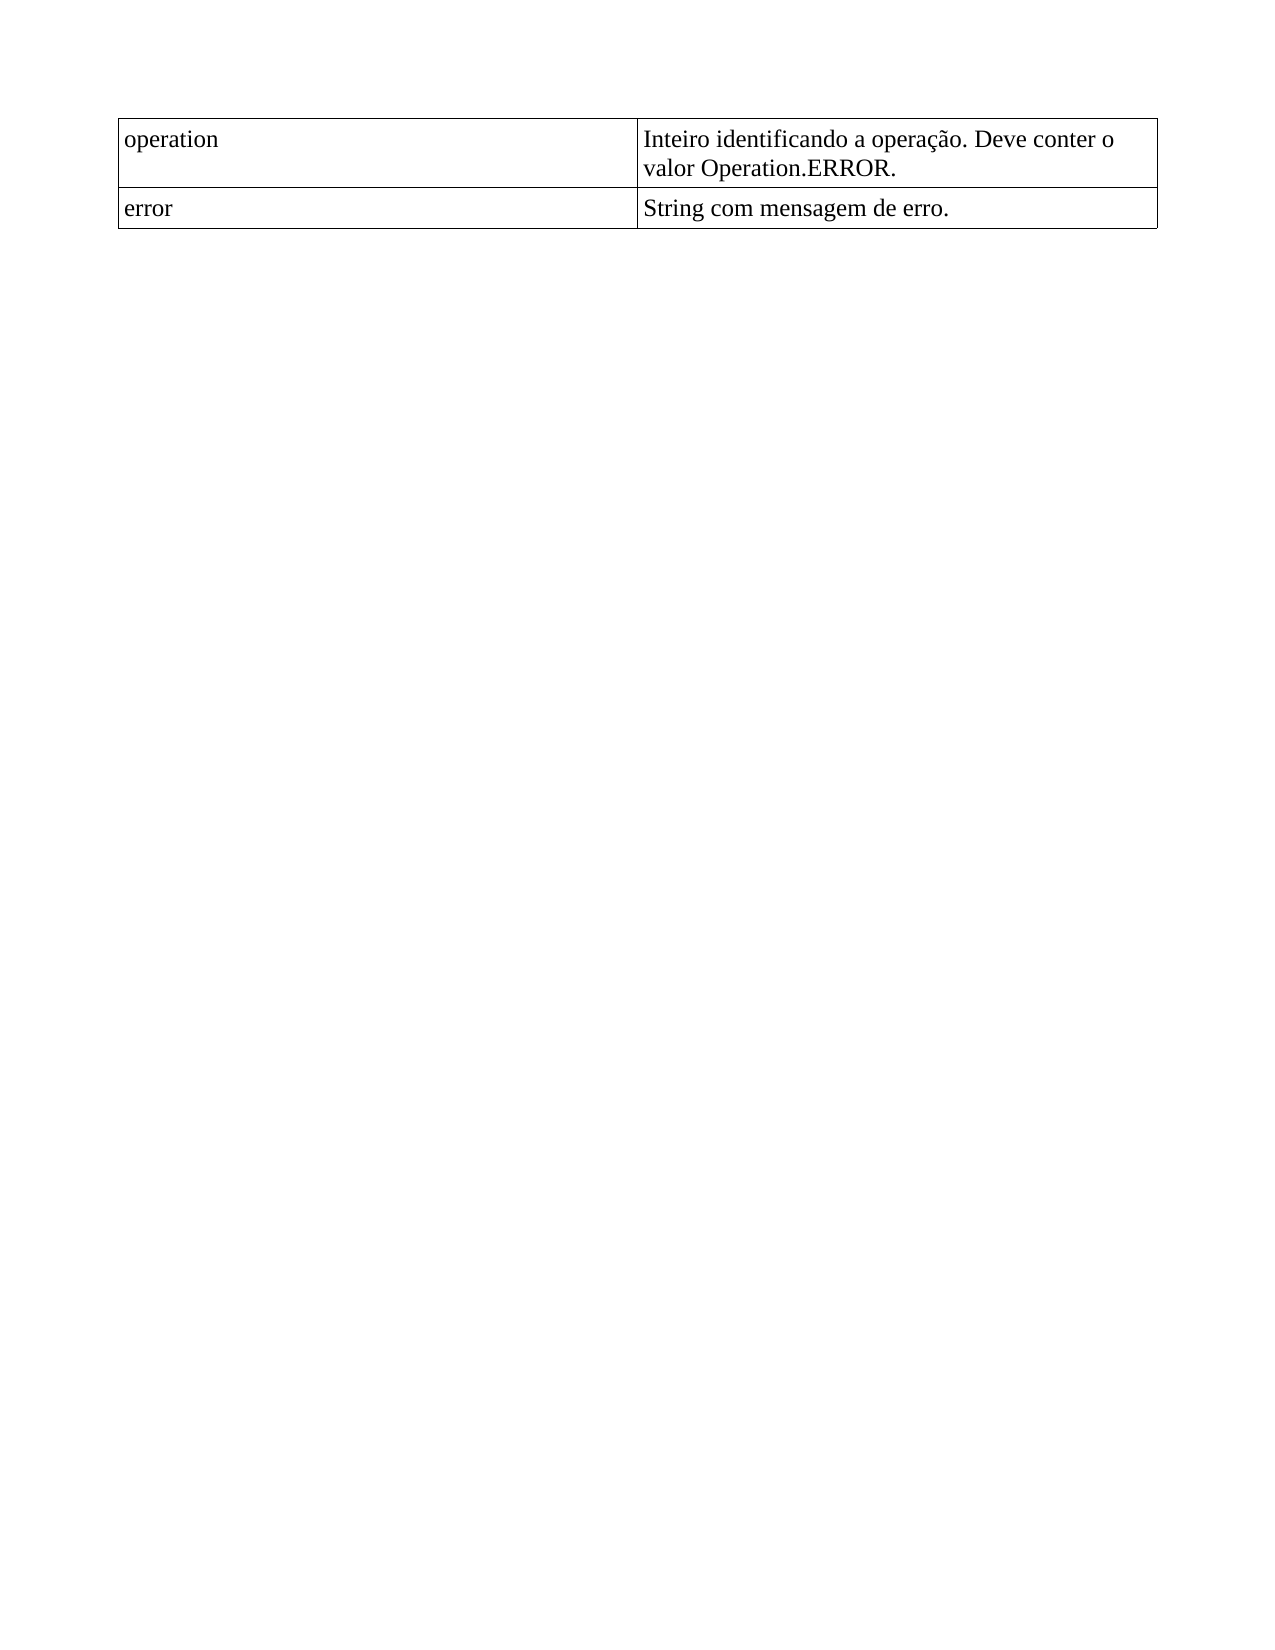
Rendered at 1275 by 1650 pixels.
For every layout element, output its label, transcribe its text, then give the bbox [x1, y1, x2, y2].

table_cell Inteiro identificando a operação. Deve conter o valor Operation.ERROR. [638, 119, 1157, 187]
table_cell String com mensagem de erro. [638, 188, 1157, 227]
table_cell error [119, 188, 637, 227]
table_cell operation [119, 119, 637, 187]
